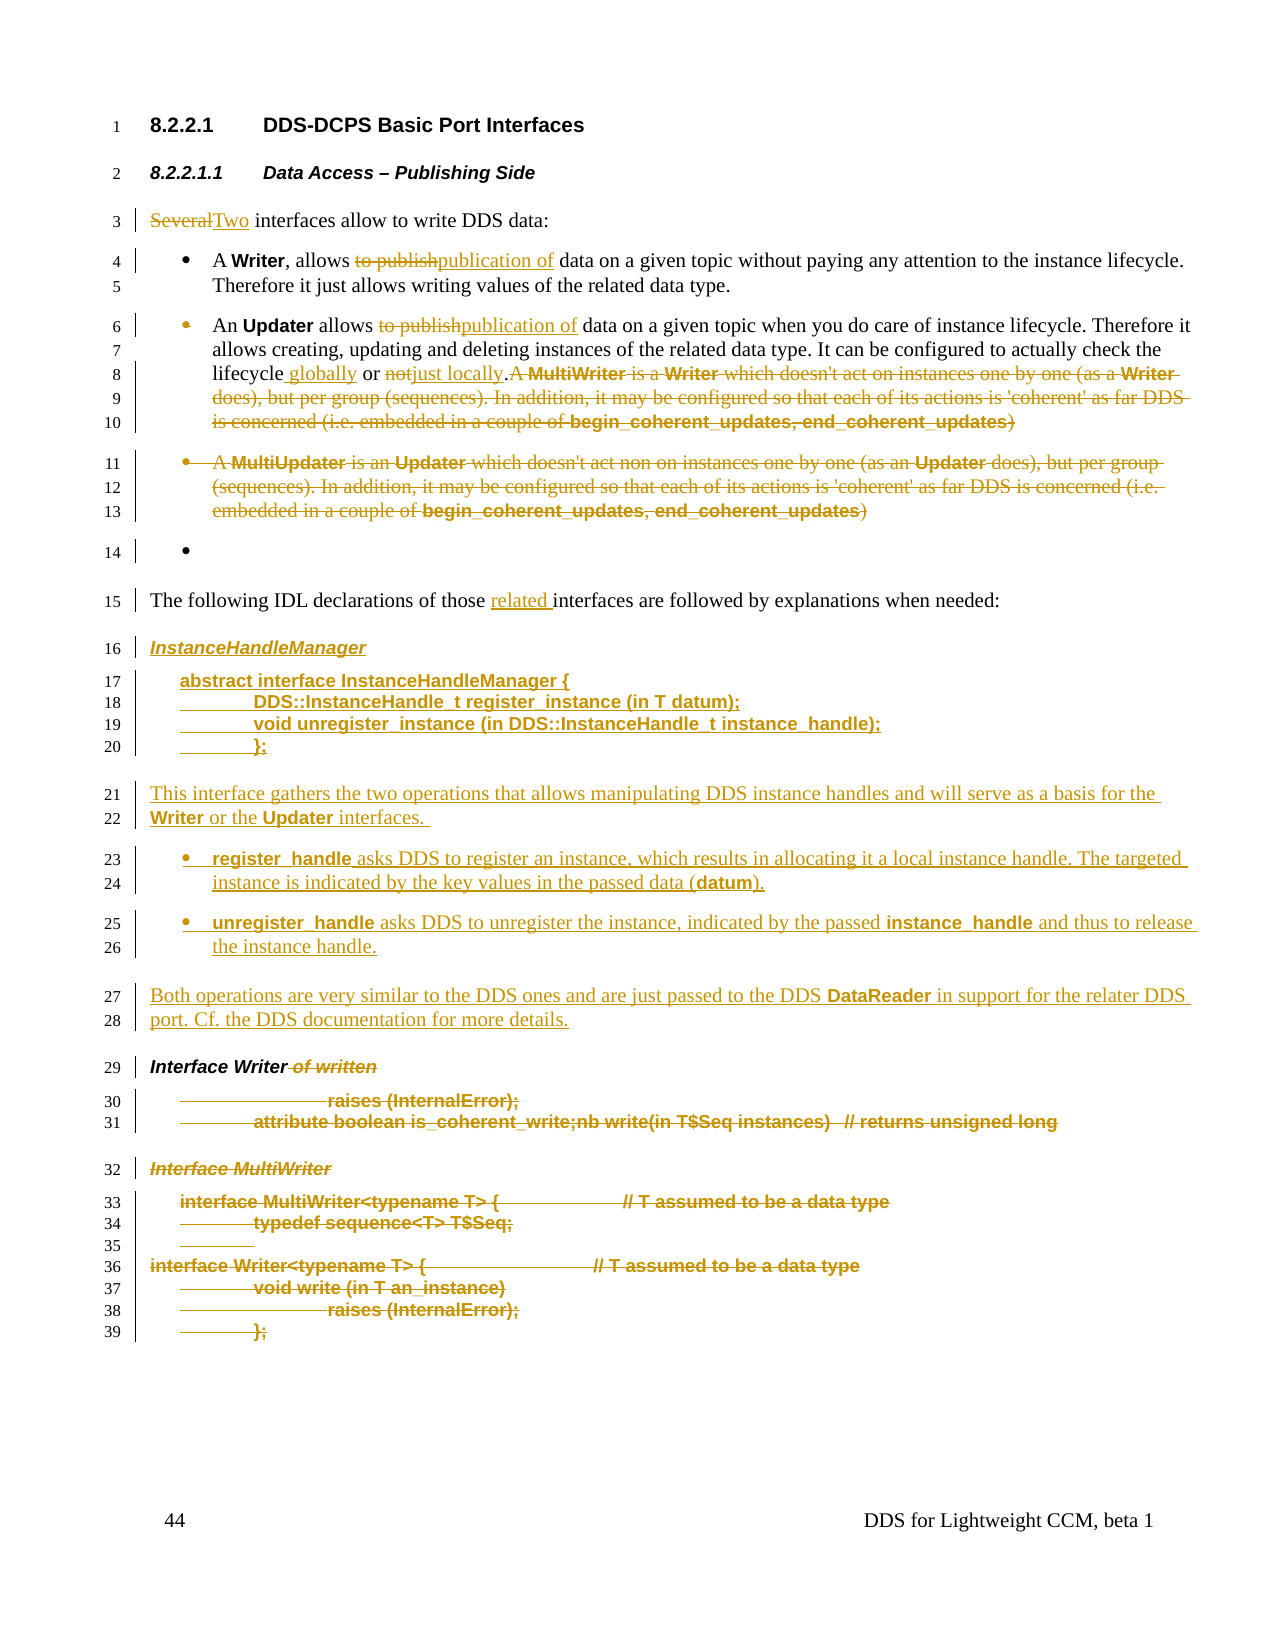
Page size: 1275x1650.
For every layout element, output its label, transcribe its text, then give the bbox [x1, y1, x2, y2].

subtitle DDS-DCPS Basic Port Interfaces [150, 112, 1200, 136]
subtitle Interface Writer [731, 1124, 827, 1132]
subtitle Interface Writer [150, 1056, 1200, 1078]
subtitle InstanceHandleManager [150, 636, 1200, 658]
subtitle Interface Writer [976, 1124, 1054, 1132]
text DDS::InstanceHandle_t register_instance (in T datum); [179, 691, 1200, 713]
text The following IDL declarations of those related interfaces are followed by explanations when needed: [150, 588, 1200, 612]
text Two interfaces allow to write DDS data: [150, 208, 1200, 232]
list register_handle asks DDS to register an instance, which results in allocating it a local instance handle. The targeted instance is indicated by the key values in the passed data (datum). [182, 846, 1200, 894]
subtitle Interface Writer [179, 1124, 651, 1132]
text Both operations are very similar to the DDS ones and are just passed to the DDS DataReader in support for the relater DDS port. Cf. the DDS documentation for more details. [150, 983, 1200, 1031]
subtitle Interface Writer [179, 1111, 1200, 1132]
text void unregister_instance (in DDS::InstanceHandle_t instance_handle); [179, 713, 1200, 734]
subtitle Interface Writer [827, 1124, 976, 1132]
subtitle Data Access – Publishing Side [150, 161, 1200, 183]
text abstract interface InstanceHandleManager { [179, 670, 1200, 691]
list A Writer, allows publication of data on a given topic without paying any attention to the instance lifecycle. Therefore it just allows writing values of the related data type. [182, 248, 1200, 297]
list unregister_handle asks DDS to unregister the instance, indicated by the passed instance_handle and thus to release the instance handle. [182, 910, 1200, 958]
subtitle Interface Writer [652, 1124, 729, 1132]
text This interface gathers the two operations that allows manipulating DDS instance handles and will serve as a basis for the Writer or the Updater interfaces. [150, 781, 1200, 829]
text }; [179, 734, 1200, 756]
list An Updater allows publication of data on a given topic when you do care of instance lifecycle. Therefore it allows creating, updating and deleting instances of the related data type. It can be configured to actually check the lifecycle globally or just locally. [182, 313, 1200, 433]
